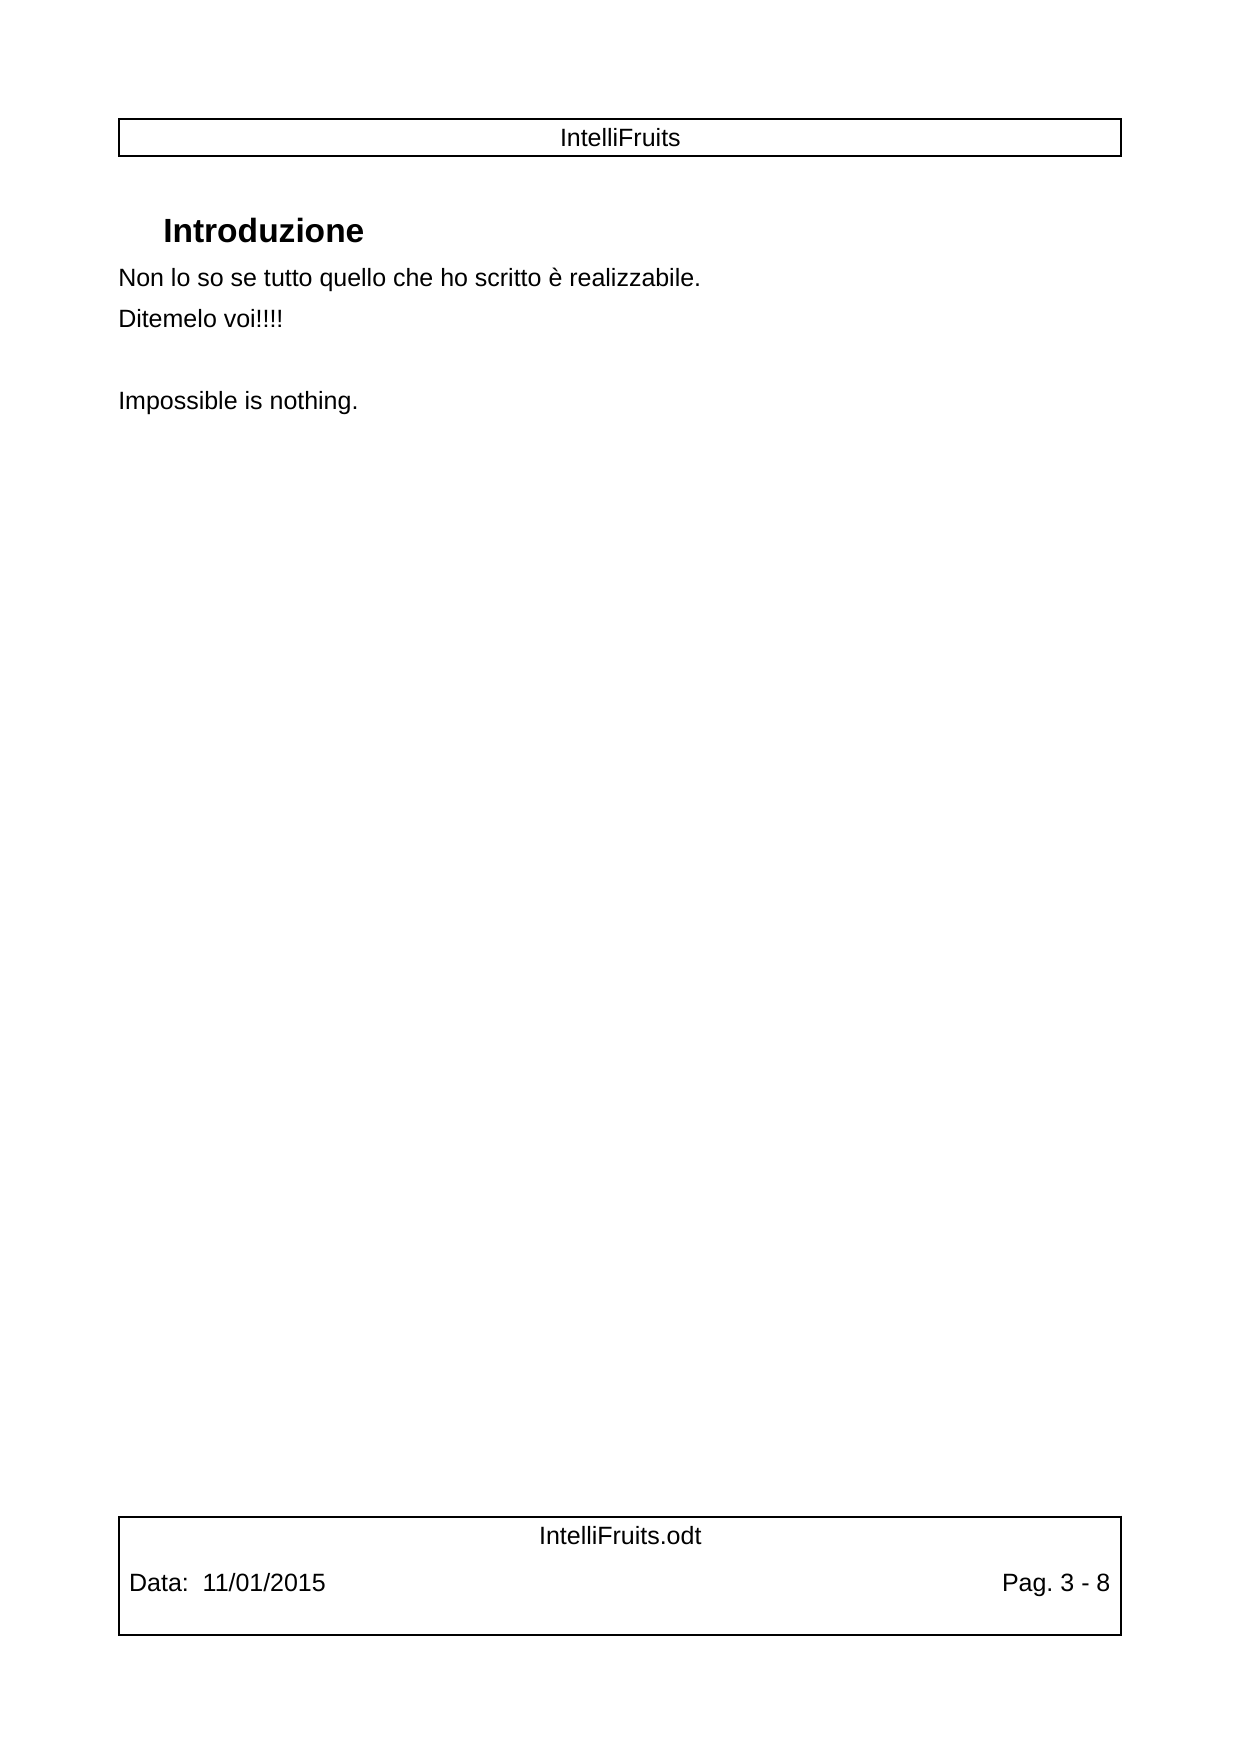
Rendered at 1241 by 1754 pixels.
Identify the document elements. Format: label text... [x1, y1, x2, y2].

subtitle Introduzione [118, 211, 1122, 250]
text Non lo so se tutto quello che ho scritto è realizzabile. [118, 262, 1122, 291]
text Ditemelo voi!!!! [118, 304, 1122, 332]
text Impossible is nothing. [118, 386, 1122, 415]
